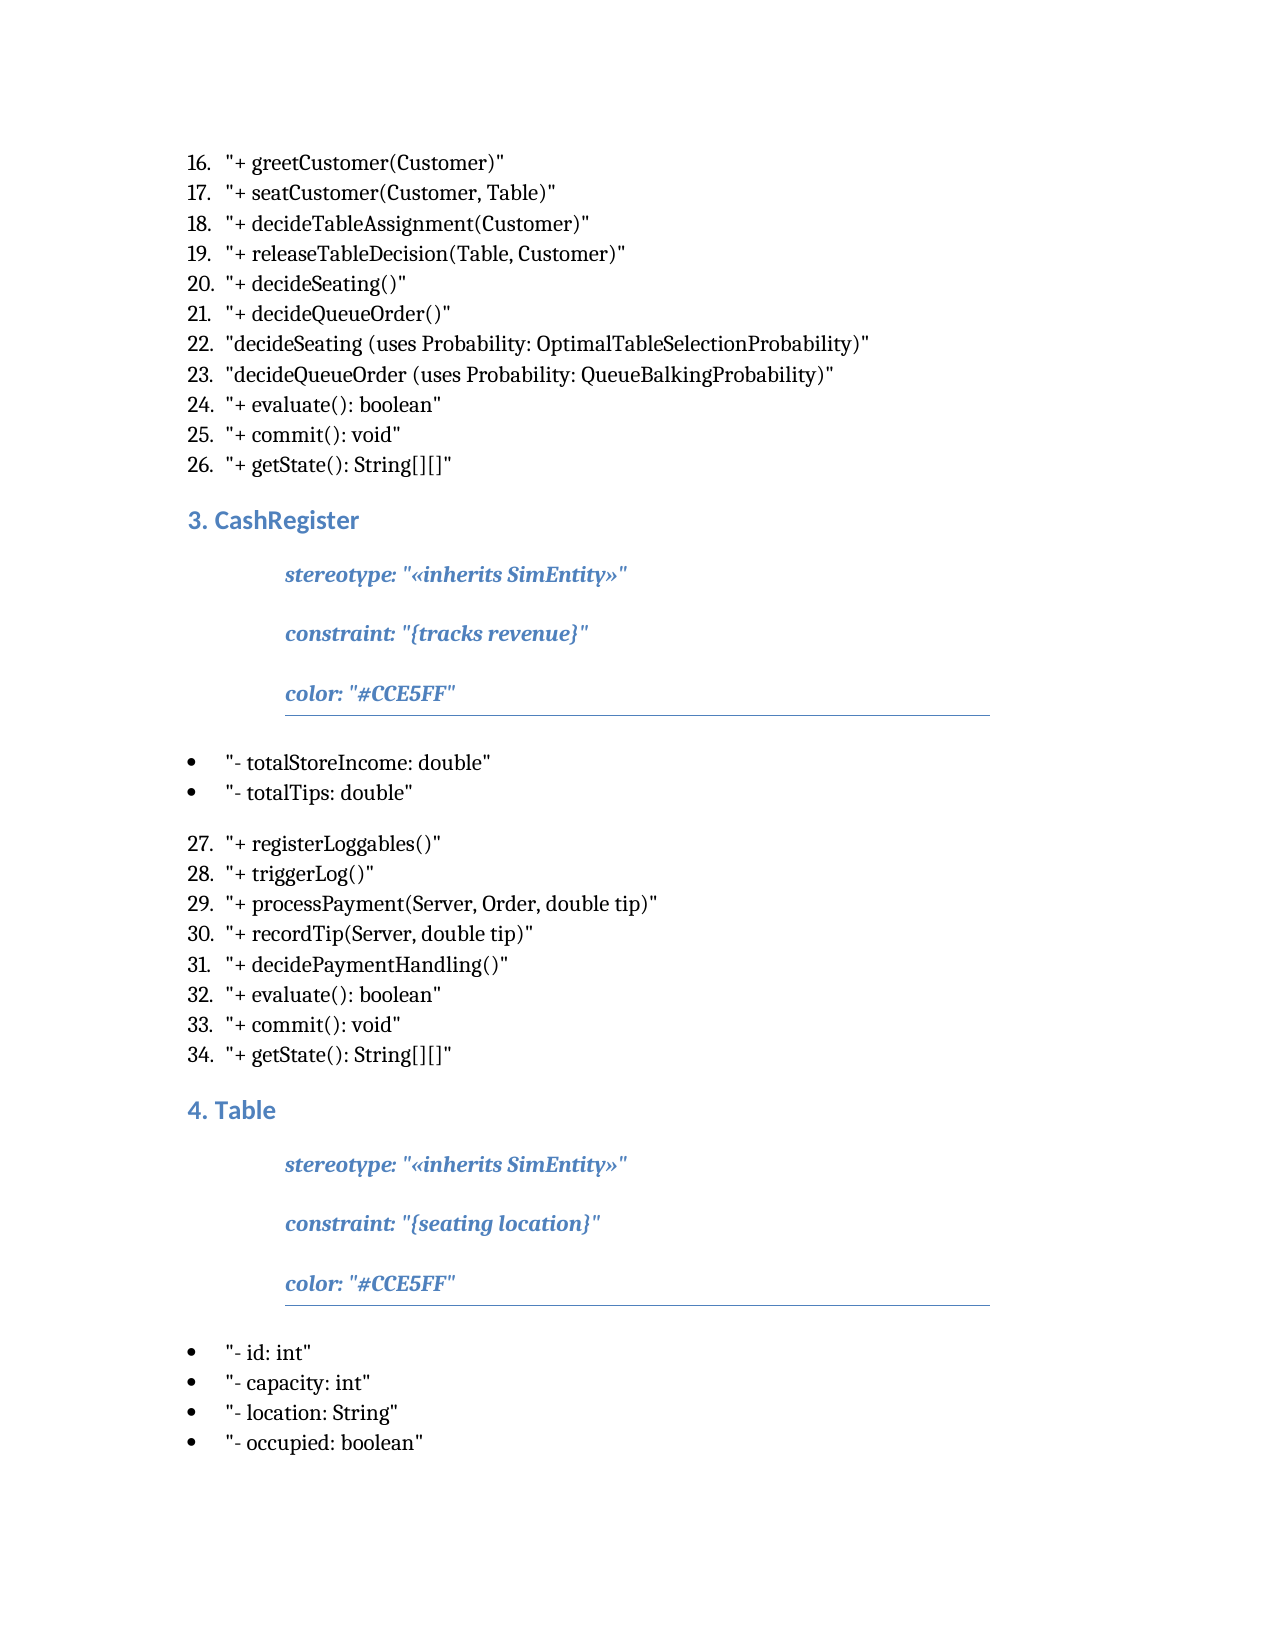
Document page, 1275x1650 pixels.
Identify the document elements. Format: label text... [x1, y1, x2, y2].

text color: "#CCE5FF" [285, 681, 990, 715]
list "+ decideQueueOrder()" [187, 301, 1087, 327]
list "+ seatCustomer(Customer, Table)" [187, 180, 1087, 207]
list "+ registerLoggables()" [187, 831, 1087, 857]
list "- id: int" [187, 1339, 1087, 1366]
list "+ getState(): String[][]" [187, 1042, 1087, 1068]
subtitle 3. CashRegister [187, 503, 1087, 536]
list "- location: String" [187, 1400, 1087, 1426]
subtitle 4. Table [187, 1093, 1087, 1126]
list "decideSeating (uses Probability: OptimalTableSelectionProbability)" [187, 331, 1087, 358]
list "- totalStoreIncome: double" [187, 749, 1087, 776]
text stereotype: "«inherits SimEntity»" [285, 1152, 990, 1178]
text color: "#CCE5FF" [285, 1271, 990, 1305]
list "+ greetCustomer(Customer)" [187, 150, 1087, 176]
list "+ processPayment(Server, Order, double tip)" [187, 891, 1087, 917]
list "+ triggerLog()" [187, 861, 1087, 887]
list "- capacity: int" [187, 1369, 1087, 1396]
list "+ commit(): void" [187, 1012, 1087, 1038]
text stereotype: "«inherits SimEntity»" [285, 562, 990, 588]
list "- totalTips: double" [187, 779, 1087, 806]
list "+ decidePaymentHandling()" [187, 951, 1087, 978]
list "- occupied: boolean" [187, 1430, 1087, 1456]
text constraint: "{tracks revenue}" [285, 621, 990, 648]
list "+ decideTableAssignment(Customer)" [187, 210, 1087, 237]
list "+ getState(): String[][]" [187, 452, 1087, 478]
list "+ commit(): void" [187, 422, 1087, 448]
list "+ releaseTableDecision(Table, Customer)" [187, 241, 1087, 267]
list "+ evaluate(): boolean" [187, 982, 1087, 1008]
list "+ recordTip(Server, double tip)" [187, 921, 1087, 948]
list "decideQueueOrder (uses Probability: QueueBalkingProbability)" [187, 361, 1087, 388]
list "+ decideSeating()" [187, 271, 1087, 297]
list "+ evaluate(): boolean" [187, 392, 1087, 418]
text constraint: "{seating location}" [285, 1211, 990, 1238]
